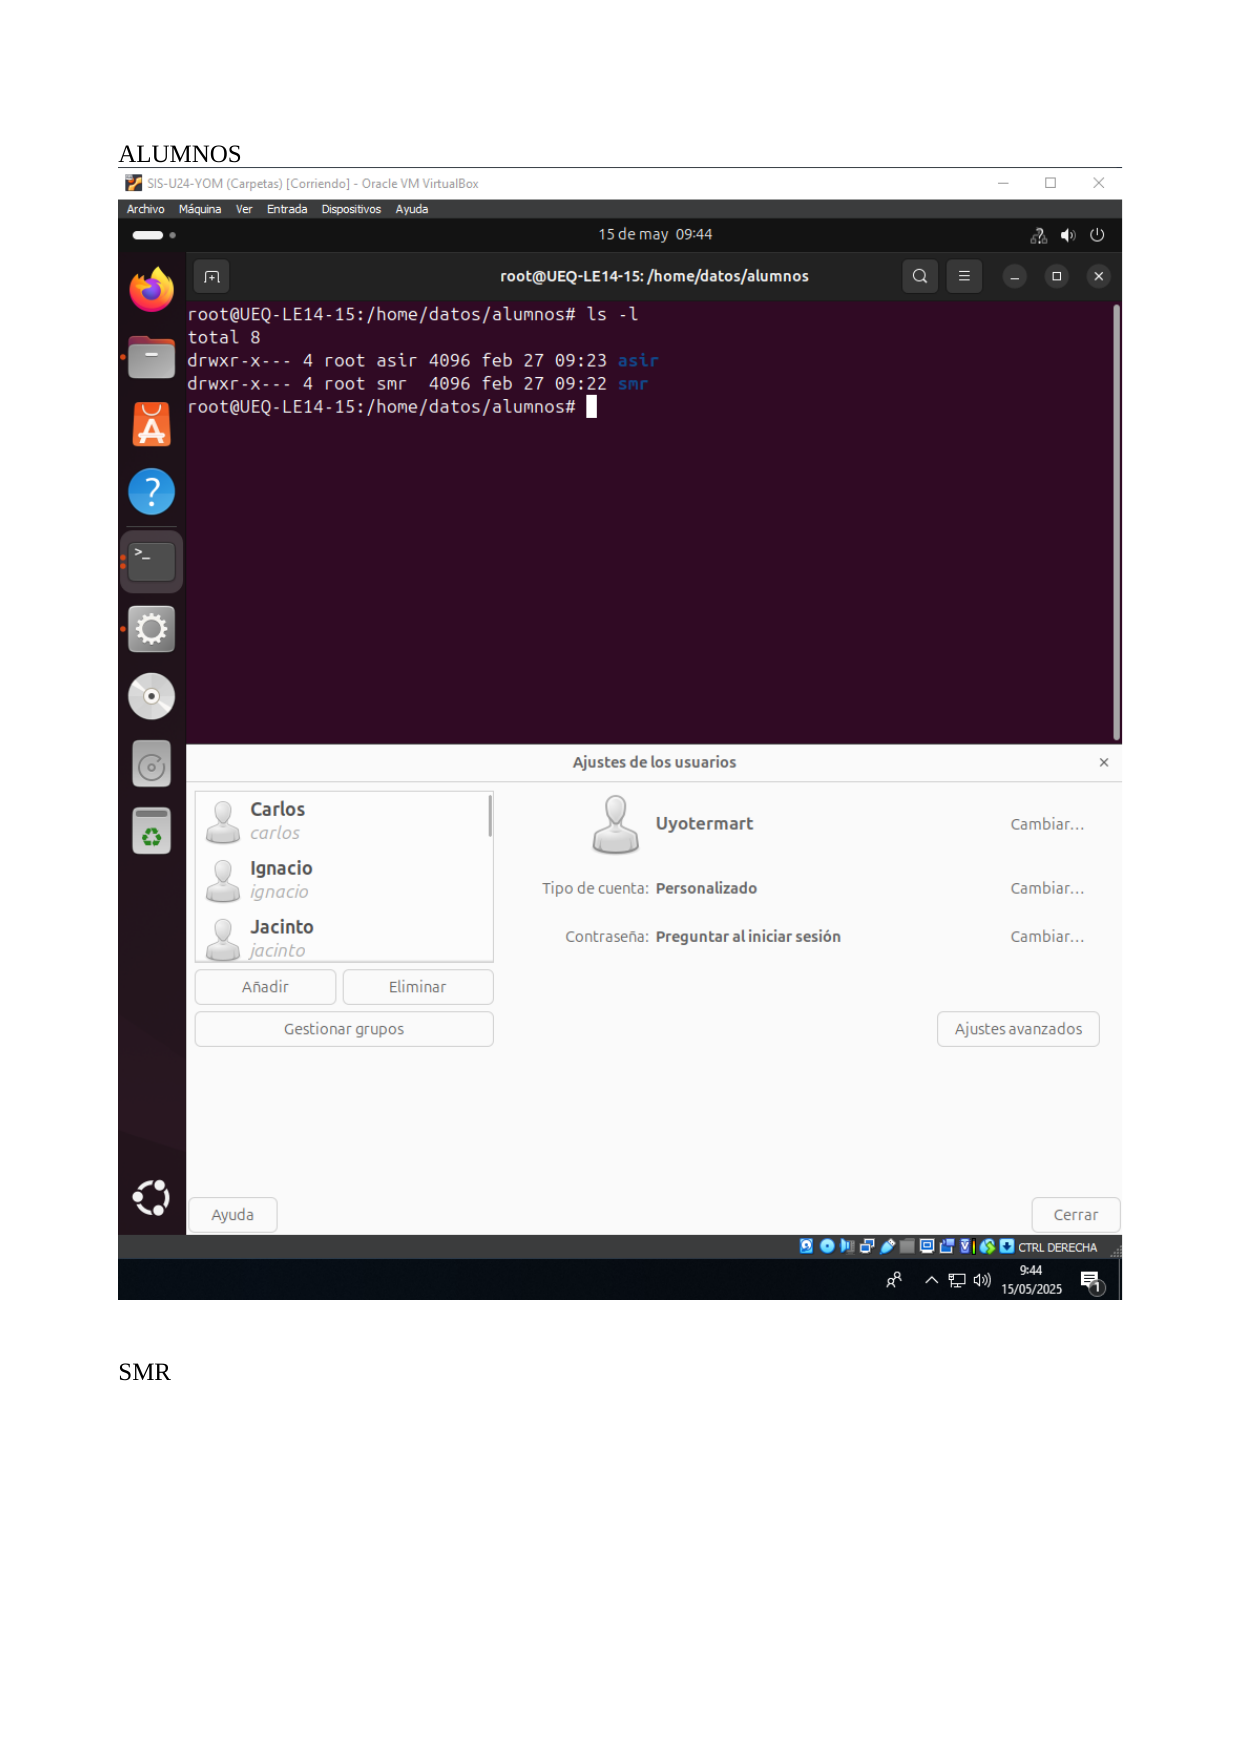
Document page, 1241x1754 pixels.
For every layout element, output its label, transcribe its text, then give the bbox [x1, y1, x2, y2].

text ALUMNOS [118, 139, 1122, 167]
text SMR [118, 1357, 1122, 1386]
picture [118, 167, 1123, 1300]
